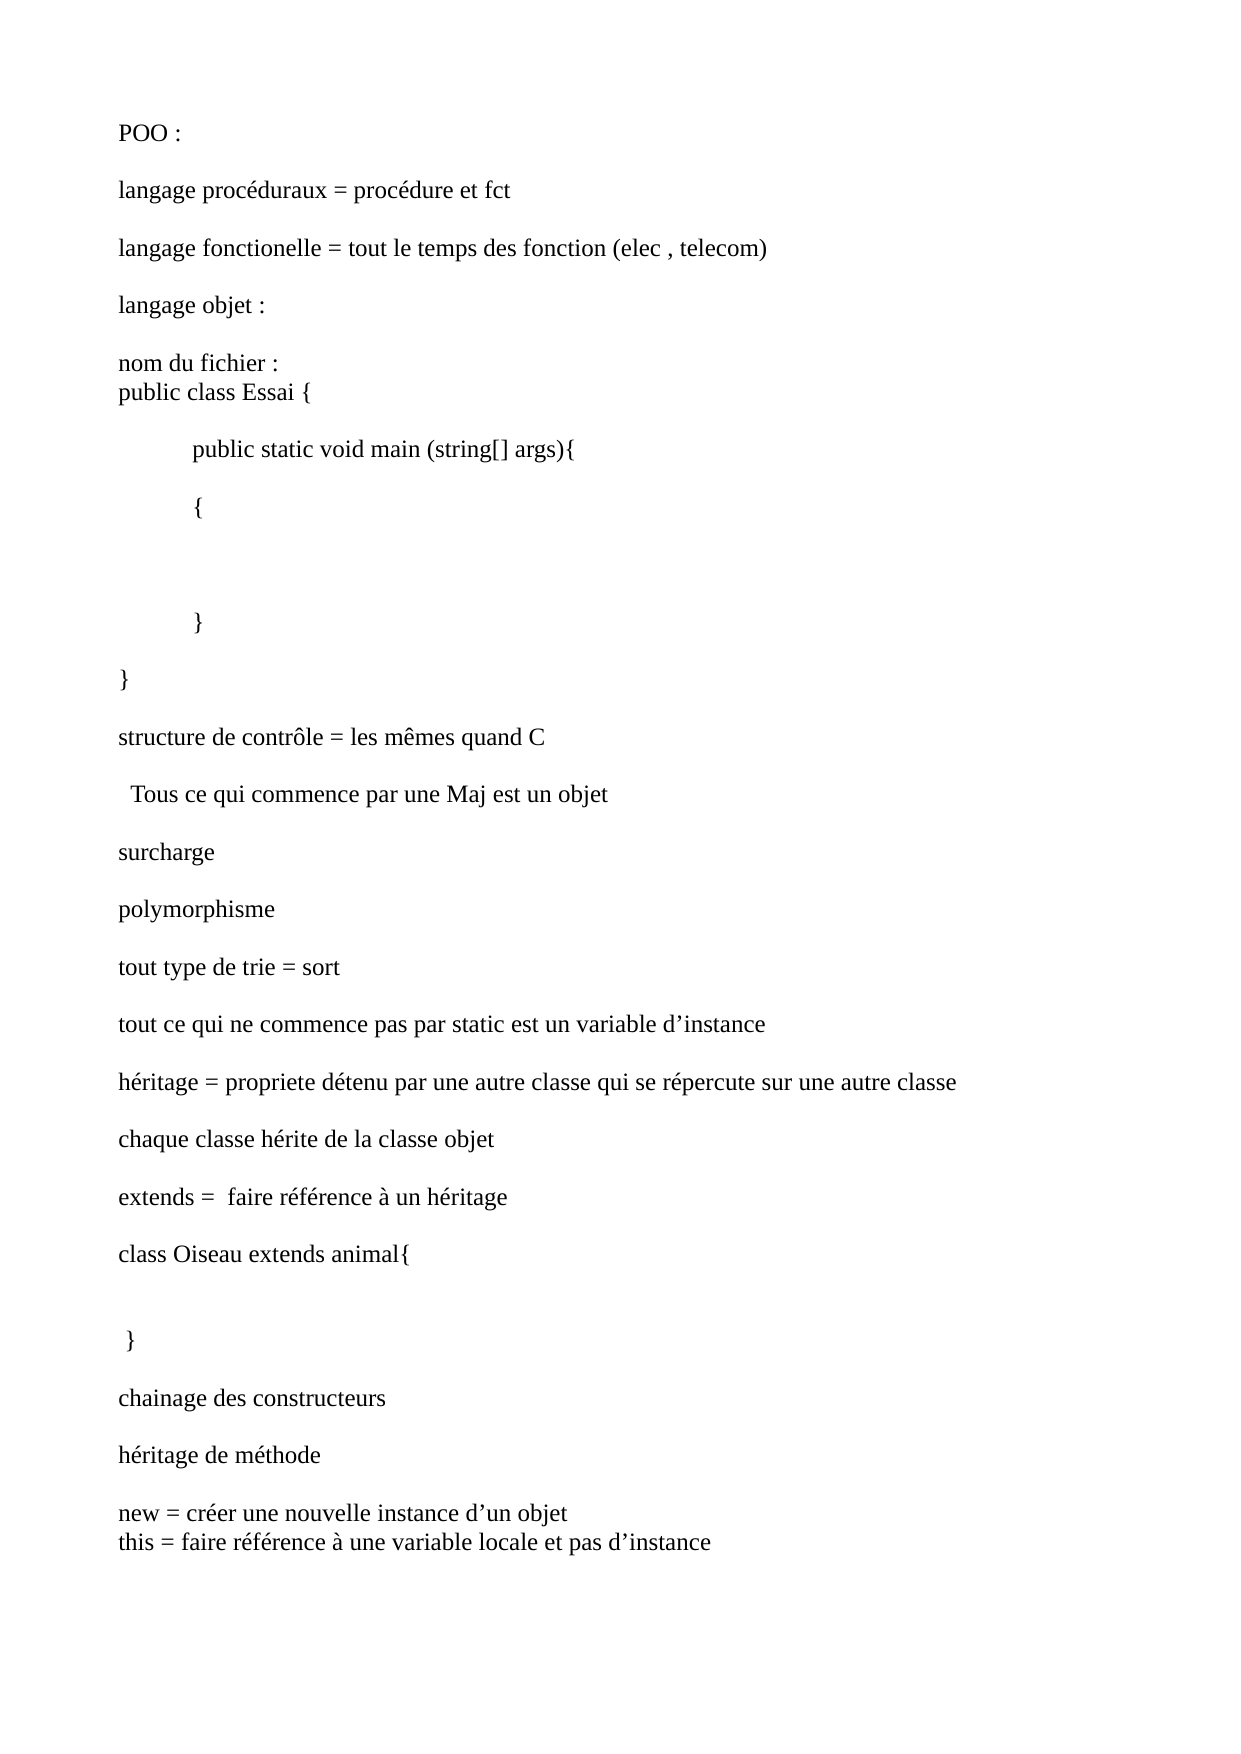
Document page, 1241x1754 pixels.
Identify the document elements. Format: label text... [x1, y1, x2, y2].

text structure de contrôle = les mêmes quand C [118, 722, 1122, 751]
text langage procéduraux = procédure et fct [118, 176, 1122, 204]
text tout ce qui ne commence pas par static est un variable d’instance [118, 1009, 1122, 1038]
text extends = faire référence à un héritage [118, 1182, 1122, 1211]
text surcharge [118, 837, 1122, 866]
text langage fonctionelle = tout le temps des fonction (elec , telecom) [118, 233, 1122, 262]
text { [118, 492, 1122, 521]
text class Oiseau extends animal{ [118, 1239, 1122, 1268]
text héritage = propriete détenu par une autre classe qui se répercute sur une autre classe [118, 1067, 1122, 1096]
text chaque classe hérite de la classe objet [118, 1124, 1122, 1153]
text chainage des constructeurs [118, 1383, 1122, 1412]
text public class Essai { [118, 377, 1122, 406]
text héritage de méthode [118, 1441, 1122, 1469]
text nom du fichier : [118, 348, 1122, 377]
text new = créer une nouvelle instance d’un objet [118, 1498, 1122, 1527]
text } [118, 664, 1122, 693]
text public static void main (string[] args){ [118, 434, 1122, 463]
text } [118, 607, 1122, 636]
text Tous ce qui commence par une Maj est un objet [118, 779, 1122, 808]
text POO : [118, 118, 1122, 147]
text } [118, 1326, 1122, 1354]
text this = faire référence à une variable locale et pas d’instance [118, 1527, 1122, 1556]
text langage objet : [118, 291, 1122, 319]
text polymorphisme [118, 894, 1122, 923]
text tout type de trie = sort [118, 952, 1122, 981]
